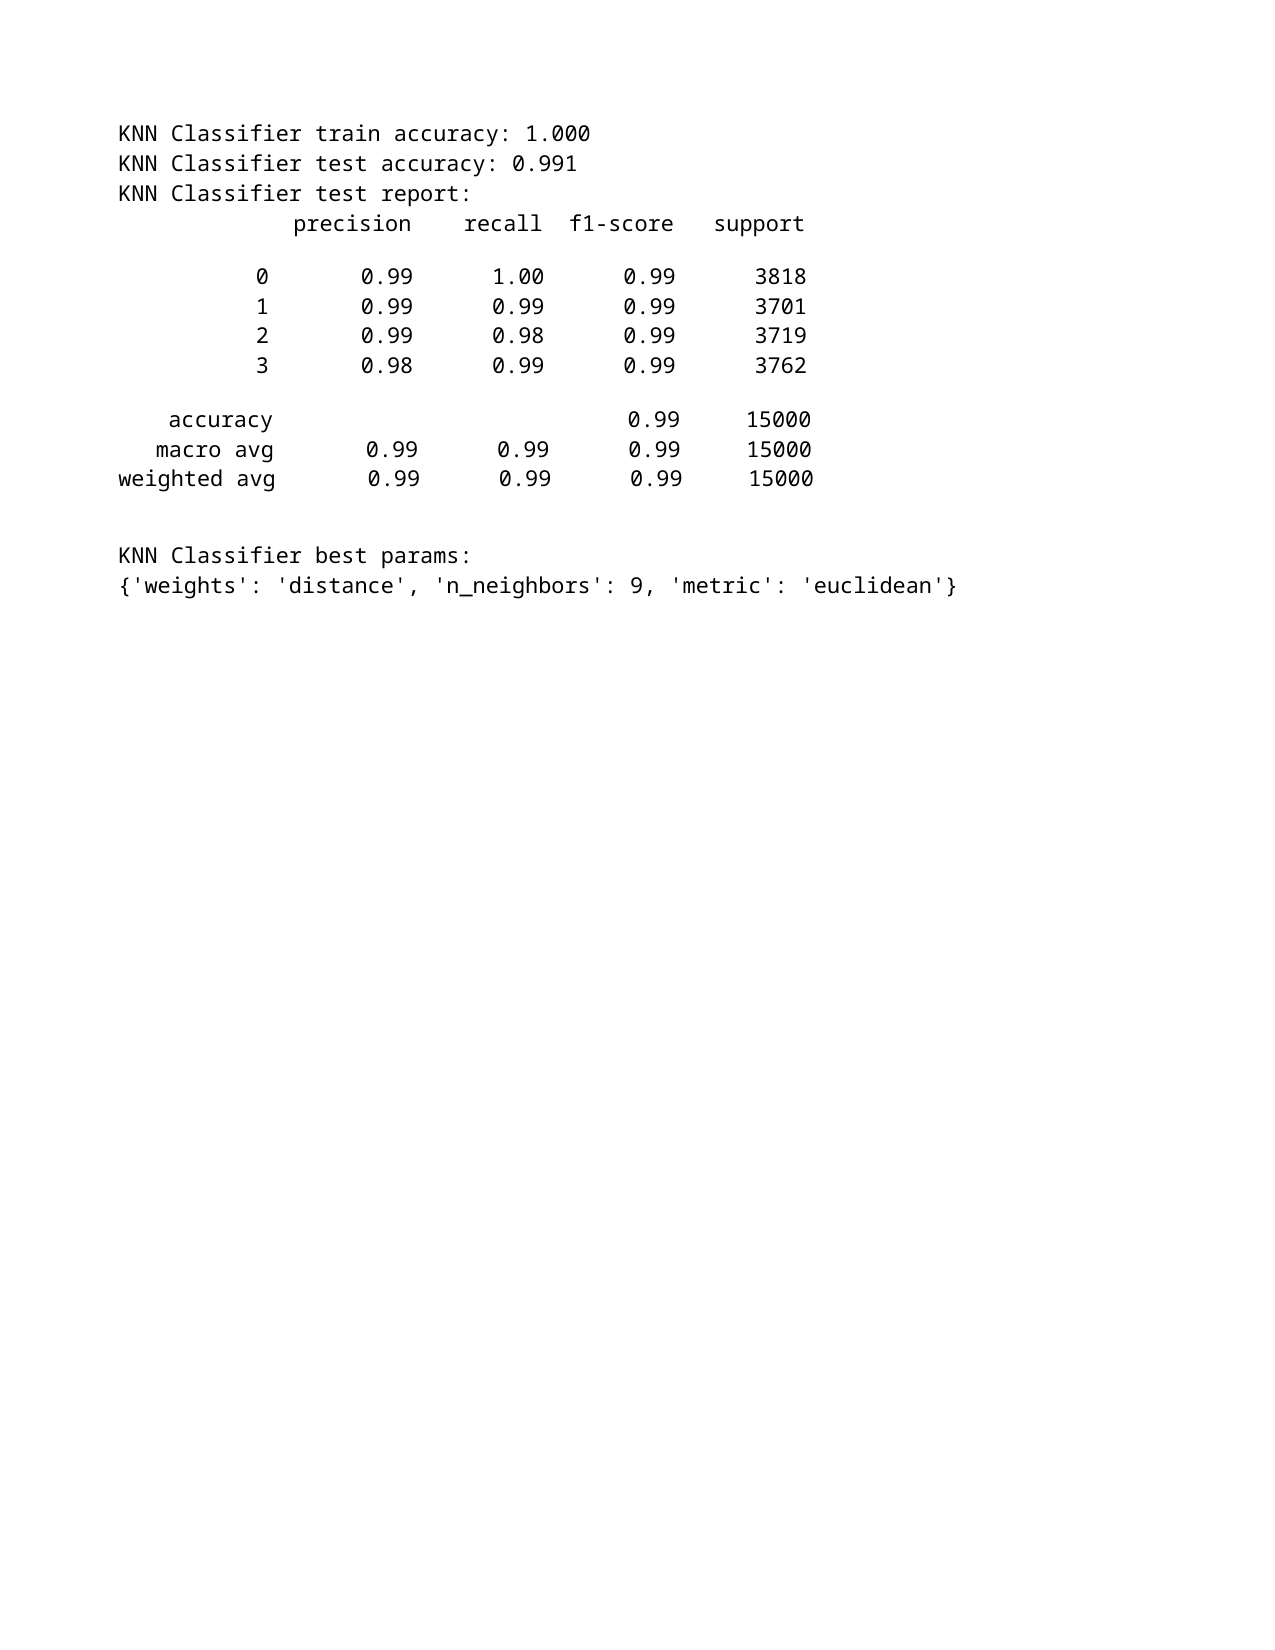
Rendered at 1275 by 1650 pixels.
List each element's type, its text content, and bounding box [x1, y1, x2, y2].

text macro avg 0.99 0.99 0.99 15000 [118, 433, 1157, 463]
text KNN Classifier train accuracy: 1.000 [118, 118, 1157, 148]
text 2 0.99 0.98 0.99 3719 [118, 321, 1157, 350]
text precision recall f1-score support [118, 207, 1157, 237]
text 0 0.99 1.00 0.99 3818 [118, 261, 1157, 291]
text 1 0.99 0.99 0.99 3701 [118, 291, 1157, 321]
text KNN Classifier test accuracy: 0.991 [118, 148, 1157, 178]
text {'weights': 'distance', 'n_neighbors': 9, 'metric': 'euclidean'} [118, 570, 1157, 600]
text weighted avg 0.99 0.99 0.99 15000 [118, 463, 1157, 493]
text KNN Classifier best params: [118, 540, 1157, 570]
text 3 0.98 0.99 0.99 3762 [118, 350, 1157, 380]
text KNN Classifier test report: [118, 178, 1157, 207]
text accuracy 0.99 15000 [118, 404, 1157, 433]
